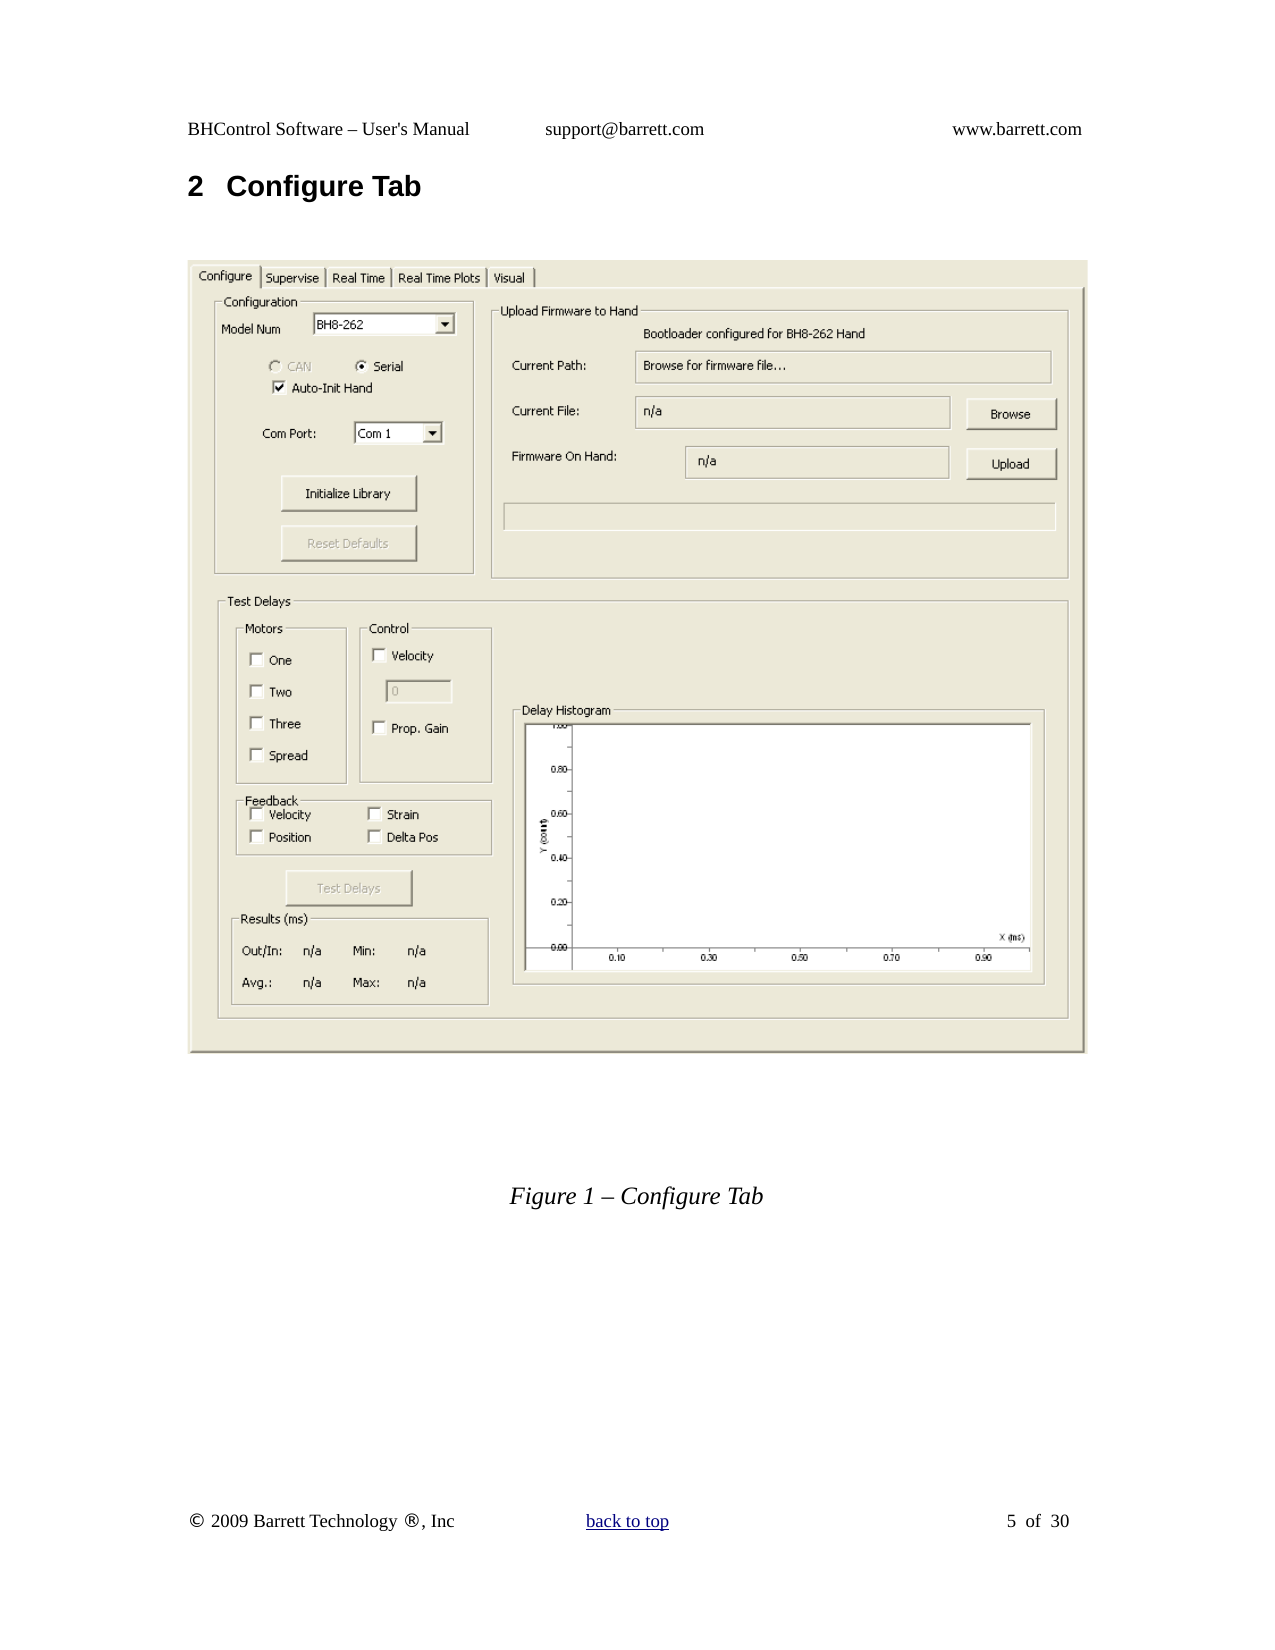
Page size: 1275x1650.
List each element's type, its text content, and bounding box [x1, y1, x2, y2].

picture [187, 260, 1088, 1054]
text Figure 1 – Configure Tab [187, 1181, 1087, 1210]
subtitle Configure Tab [187, 169, 1087, 203]
